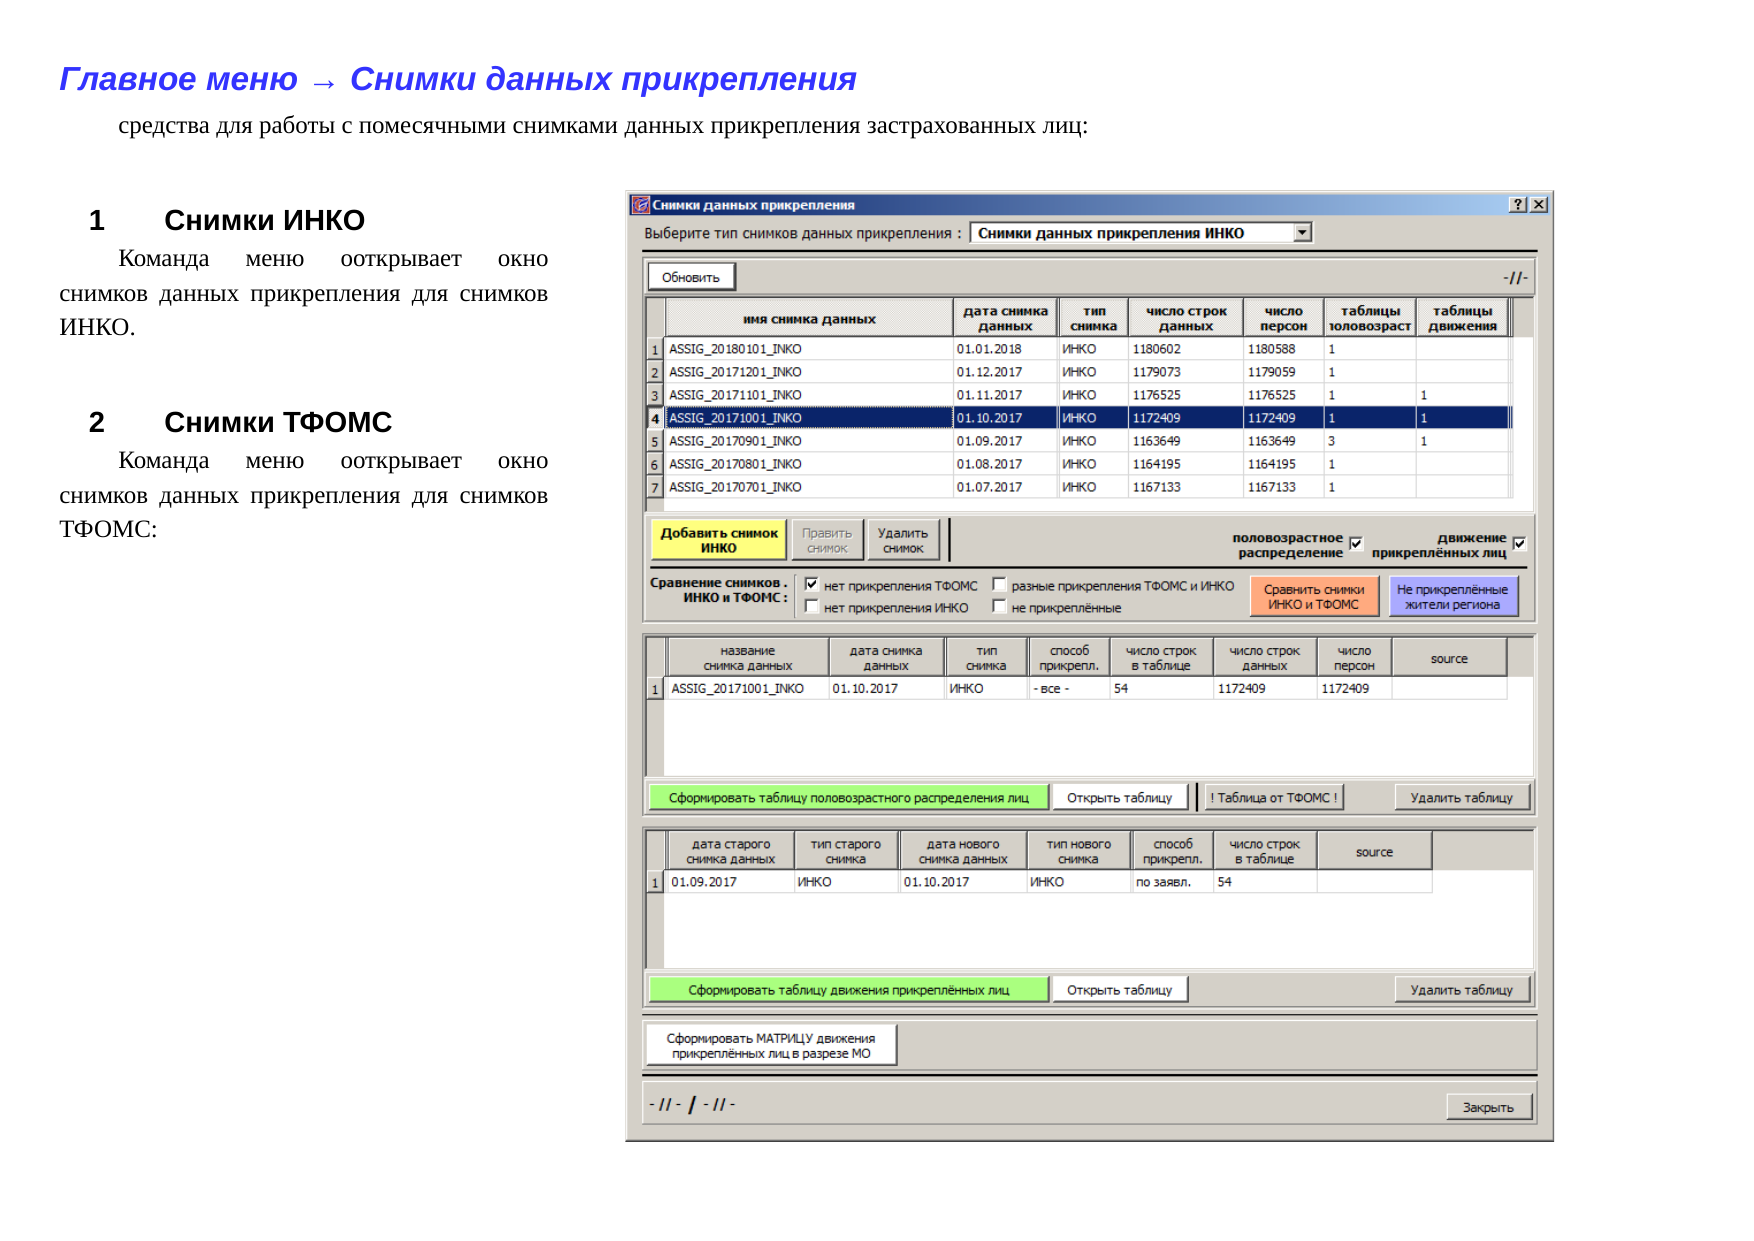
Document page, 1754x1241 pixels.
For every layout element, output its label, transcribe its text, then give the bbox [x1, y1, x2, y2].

text средства для работы с помесячными снимками данных прикрепления застрахованных лиц: [59, 110, 1695, 139]
subtitle Снимки ТФОМС [59, 405, 549, 439]
picture [625, 190, 1555, 1142]
subtitle Главное меню → Снимки данных прикрепления [59, 59, 1695, 97]
text Команда меню ооткрывает окно снимков данных прикрепления для снимков ИНКО. [59, 243, 549, 341]
subtitle Снимки ИНКО [59, 203, 549, 237]
text Команда меню ооткрывает окно снимков данных прикрепления для снимков ТФОМС: [59, 445, 549, 543]
